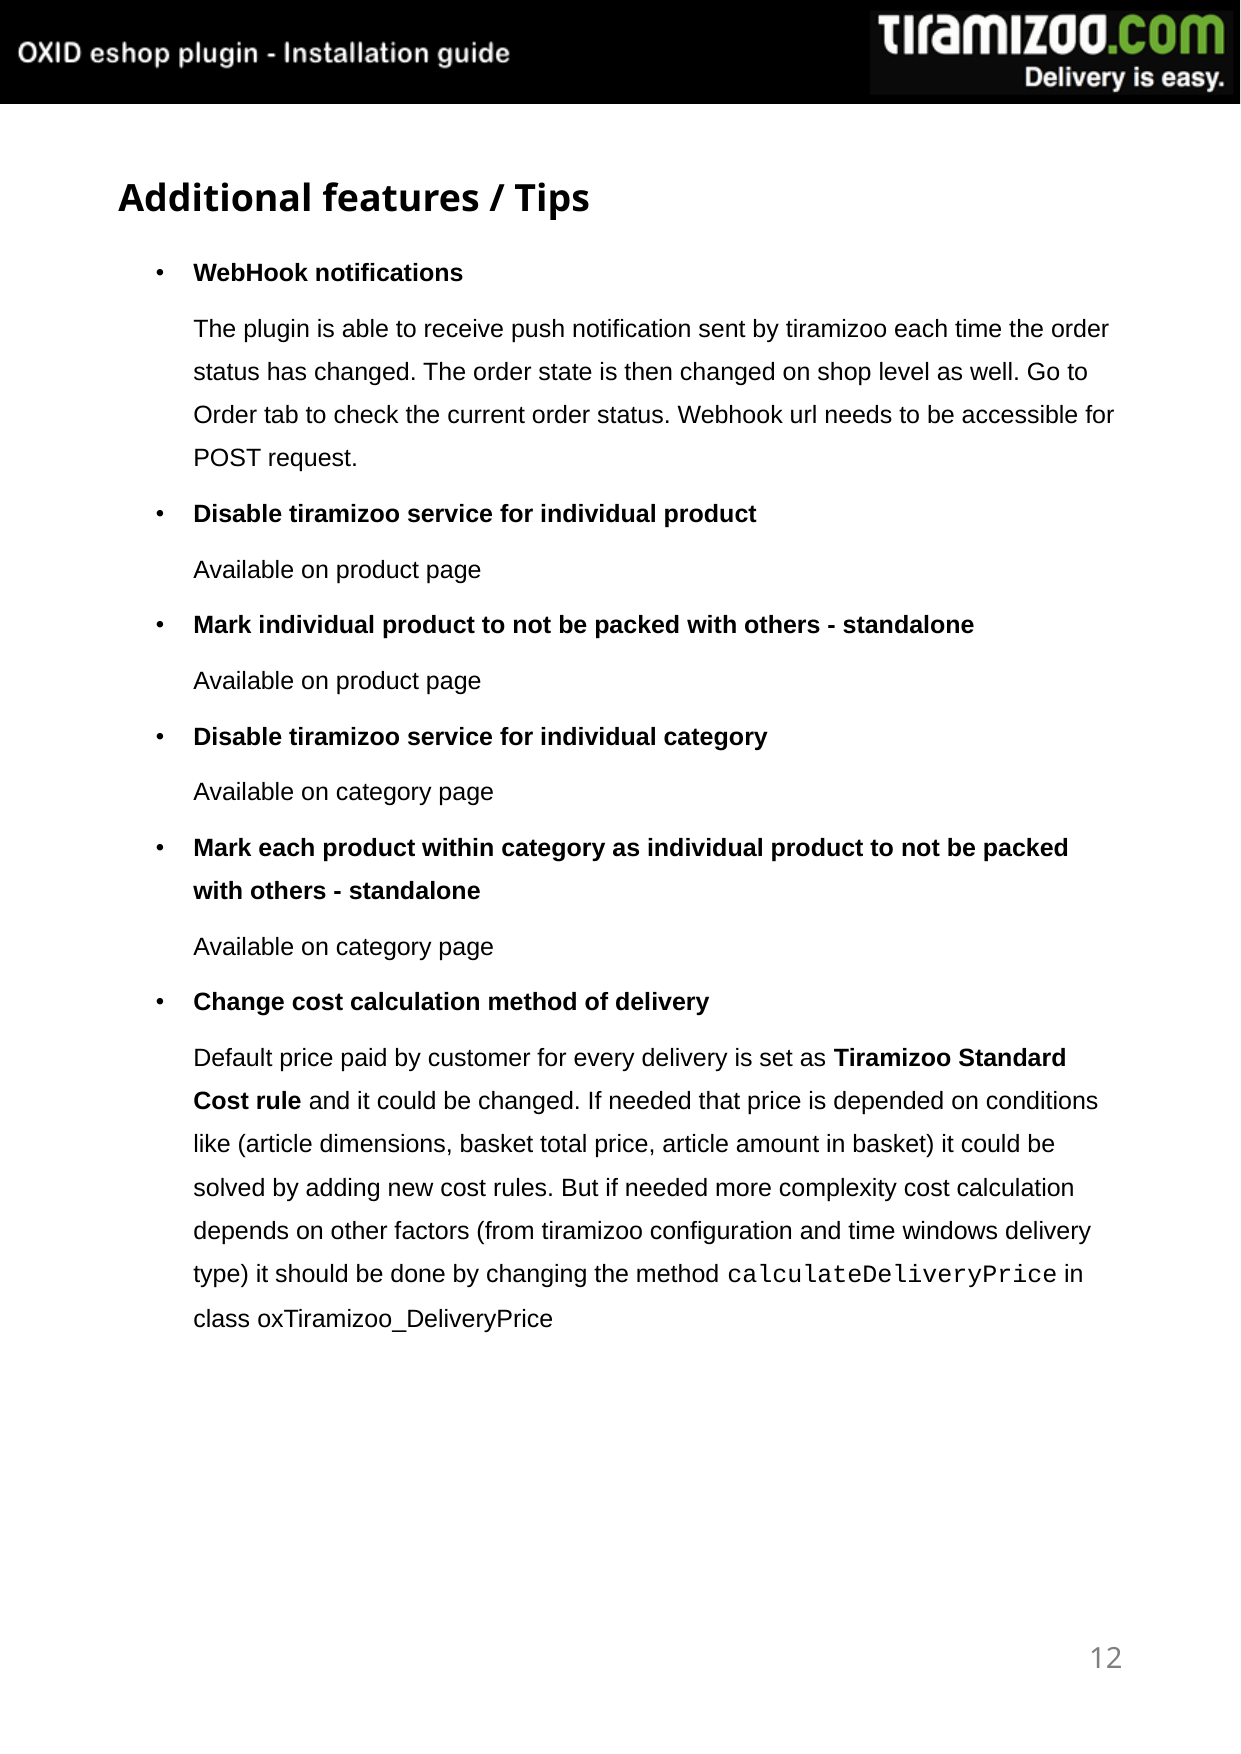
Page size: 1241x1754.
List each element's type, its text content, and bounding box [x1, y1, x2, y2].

list Disable tiramizoo service for individual category [156, 722, 1122, 750]
list Mark each product within category as individual product to not be packed with others - standalone [156, 833, 1122, 905]
list WebHook notifications [156, 258, 1122, 287]
list Available on category page [156, 777, 1122, 806]
list Mark individual product to not be packed with others - standalone [156, 610, 1122, 639]
list Available on product page [156, 554, 1122, 583]
list Available on category page [156, 932, 1122, 961]
list Change cost calculation method of delivery [156, 987, 1122, 1016]
picture [0, 0, 1241, 104]
subtitle Additional features / Tips [118, 171, 1122, 222]
list Disable tiramizoo service for individual product [156, 499, 1122, 528]
list The plugin is able to receive push notification sent by tiramizoo each time the order status has changed. The order state is then changed on shop level as well. Go to Order tab to check the current order status. Webhook url needs to be accessible for POST request. [156, 314, 1122, 472]
list Available on product page [156, 666, 1122, 695]
list Default price paid by customer for every delivery is set as Tiramizoo Standard Cost rule and it could be changed. If needed that price is depended on conditions like (article dimensions, basket total price, article amount in basket) it could be solved by adding new cost rules. But if needed more complexity cost calculation depends on other factors (from tiramizoo configuration and time windows delivery type) it should be done by changing the method calculateDeliveryPrice in class oxTiramizoo_DeliveryPrice [156, 1043, 1122, 1333]
